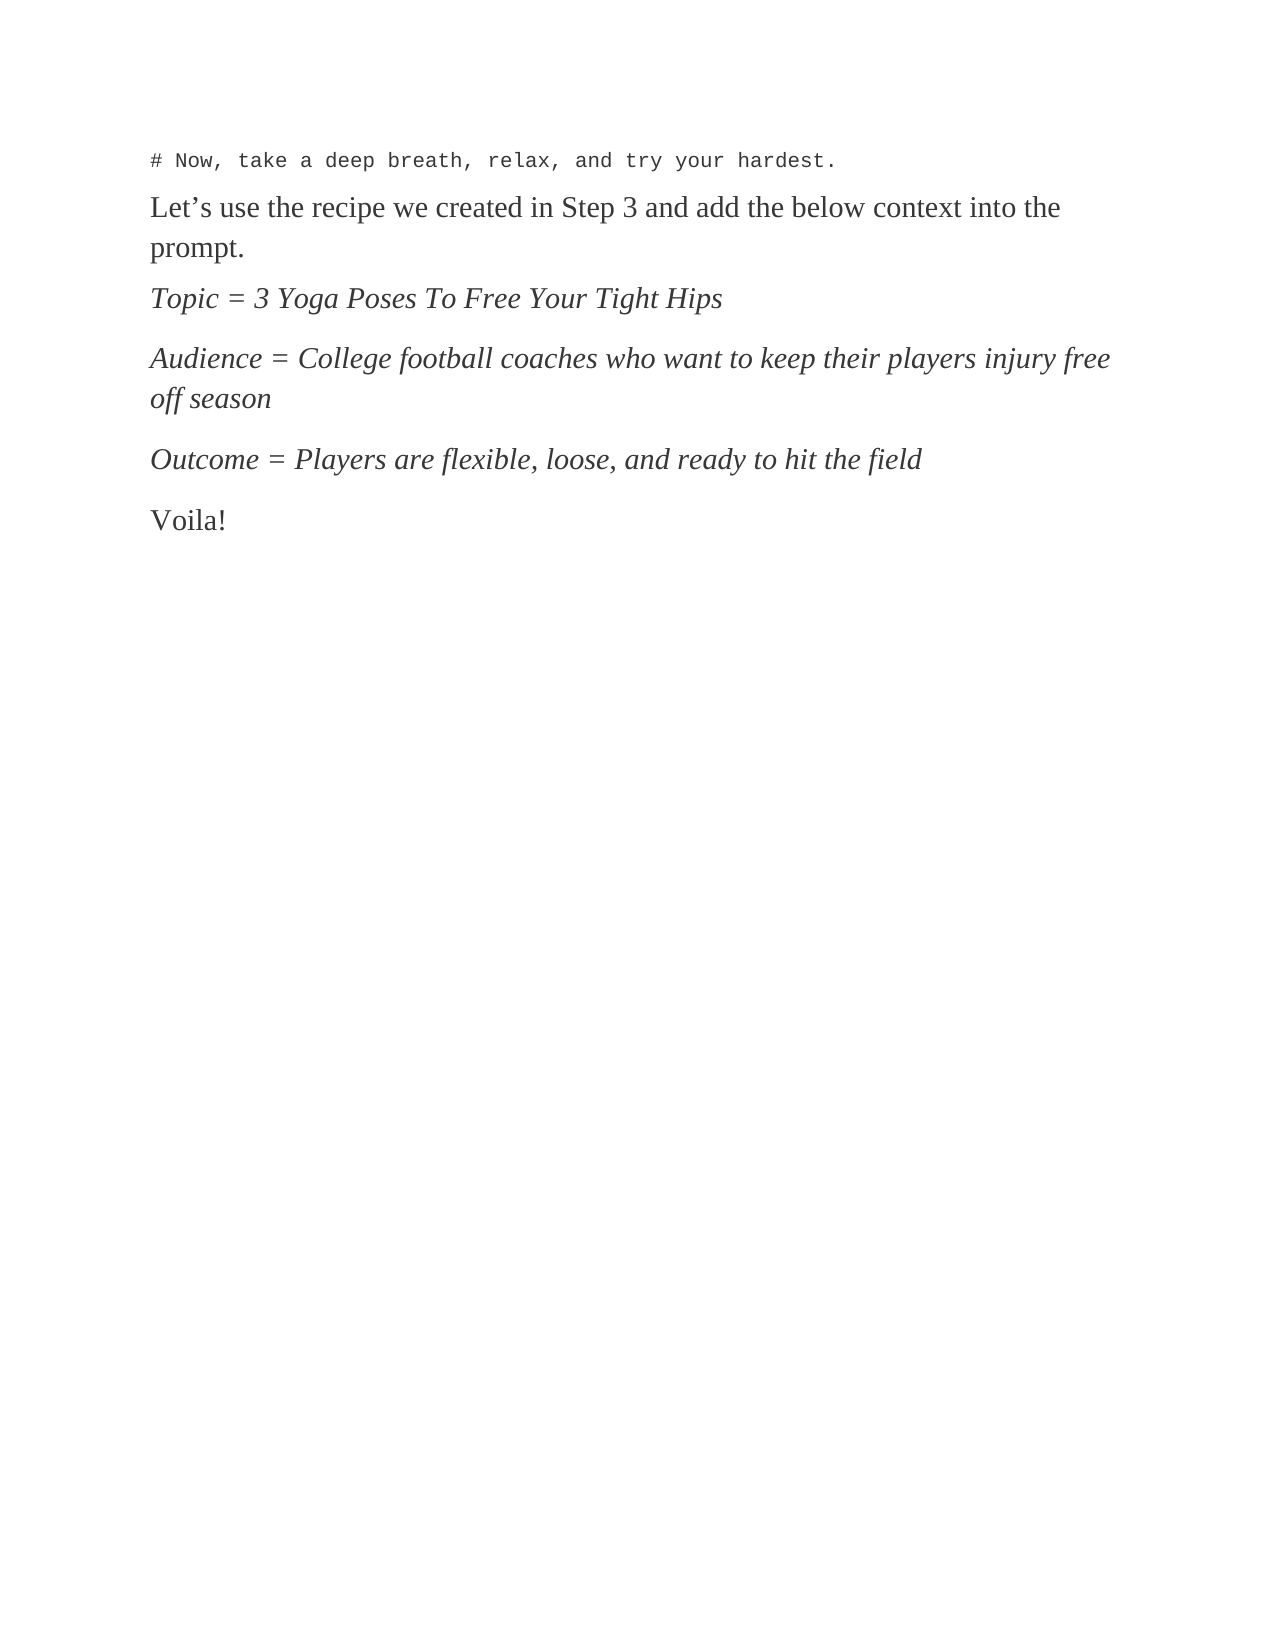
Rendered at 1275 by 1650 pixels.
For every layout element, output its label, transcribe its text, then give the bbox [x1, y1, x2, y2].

text Topic = 3 Yoga Poses To Free Your Tight Hips [150, 274, 1125, 314]
text Let’s use the recipe we created in Step 3 and add the below context into the prompt. [150, 184, 1125, 264]
text # Now, take a deep breath, relax, and try your hardest. [150, 150, 1125, 174]
text Outcome = Players are flexible, loose, and ready to hit the field [150, 436, 1125, 476]
text Voila! [150, 497, 1125, 537]
text Audience = College football coaches who want to keep their players injury free off season [150, 335, 1125, 415]
